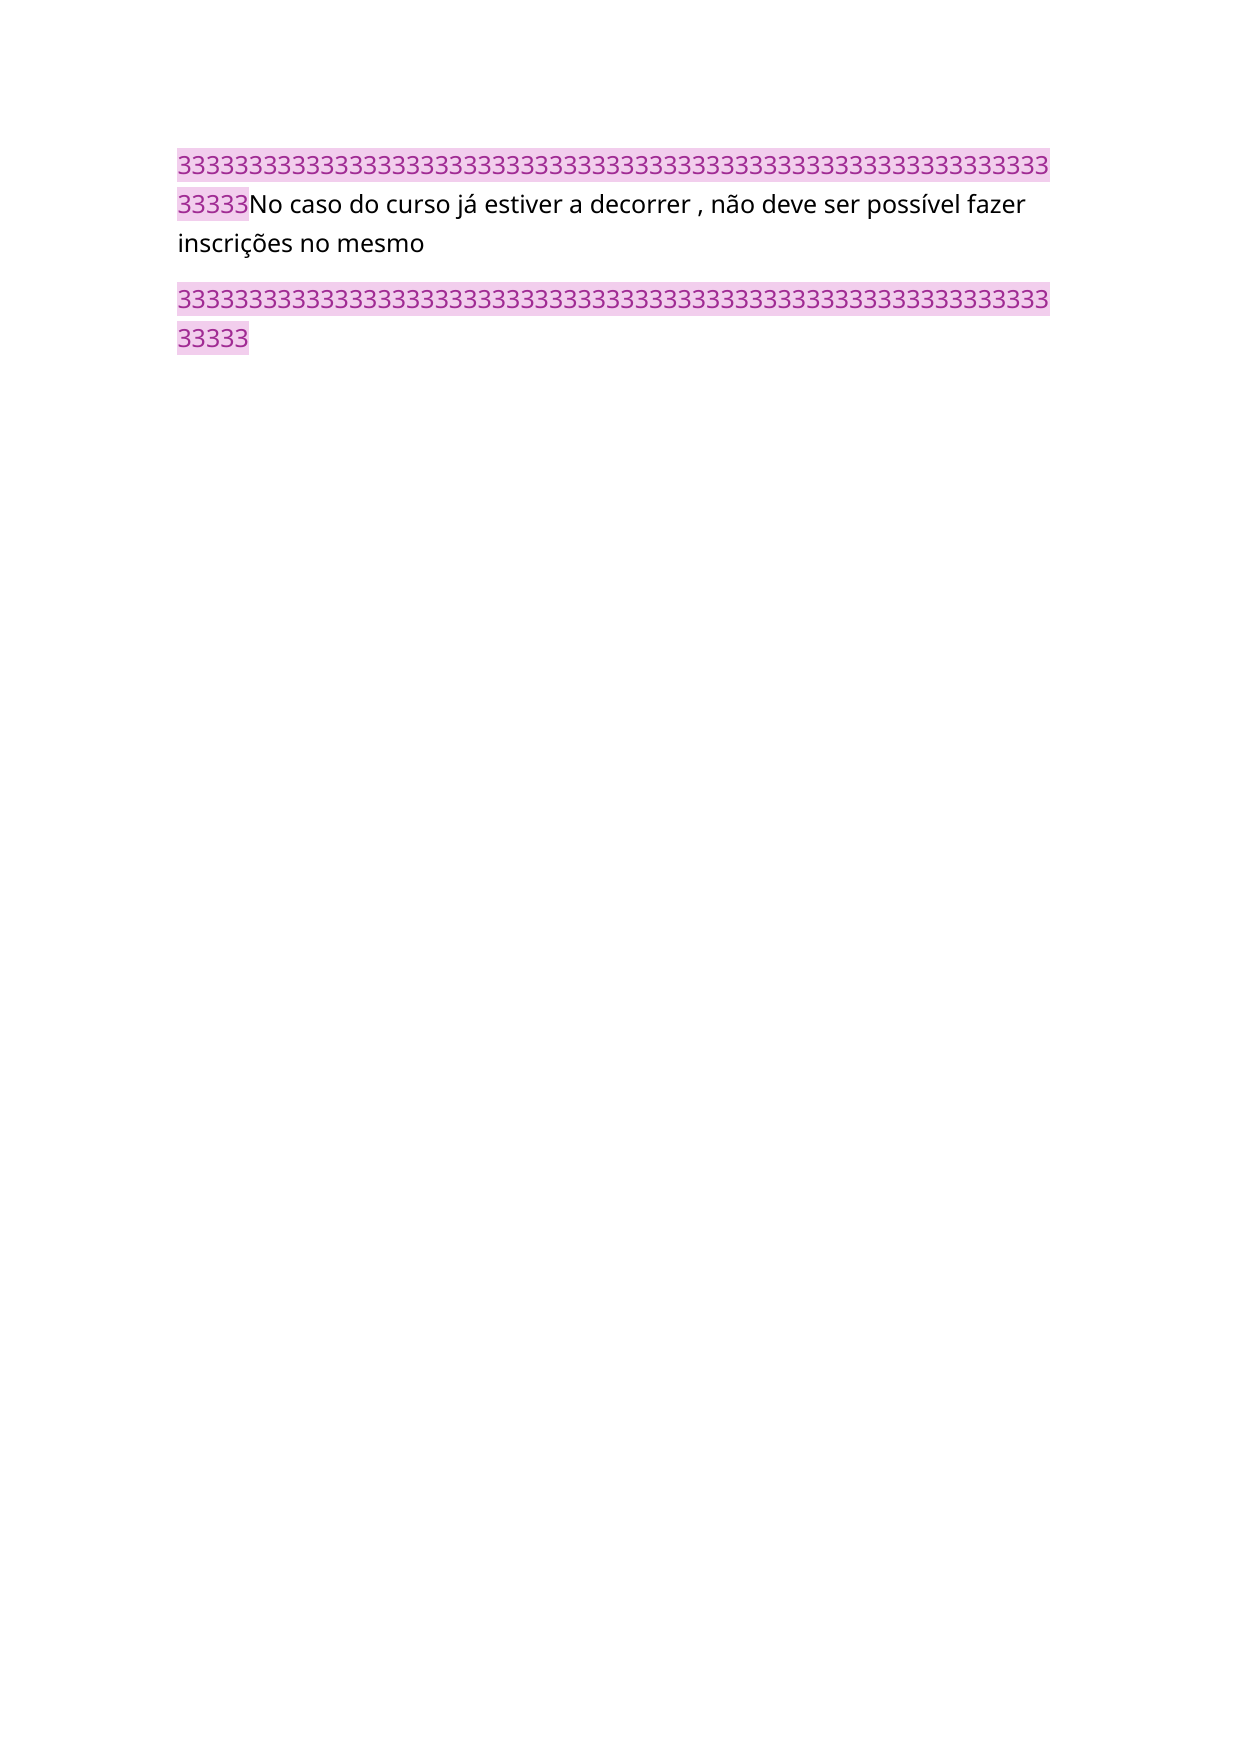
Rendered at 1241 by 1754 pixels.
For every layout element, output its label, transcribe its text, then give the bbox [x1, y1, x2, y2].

text 333333333333333333333333333333333333333333333333333333333333333333 [177, 282, 1063, 355]
text 333333333333333333333333333333333333333333333333333333333333333333No caso do curso já estiver a decorrer , não deve ser possível fazer inscrições no mesmo [177, 148, 1063, 260]
